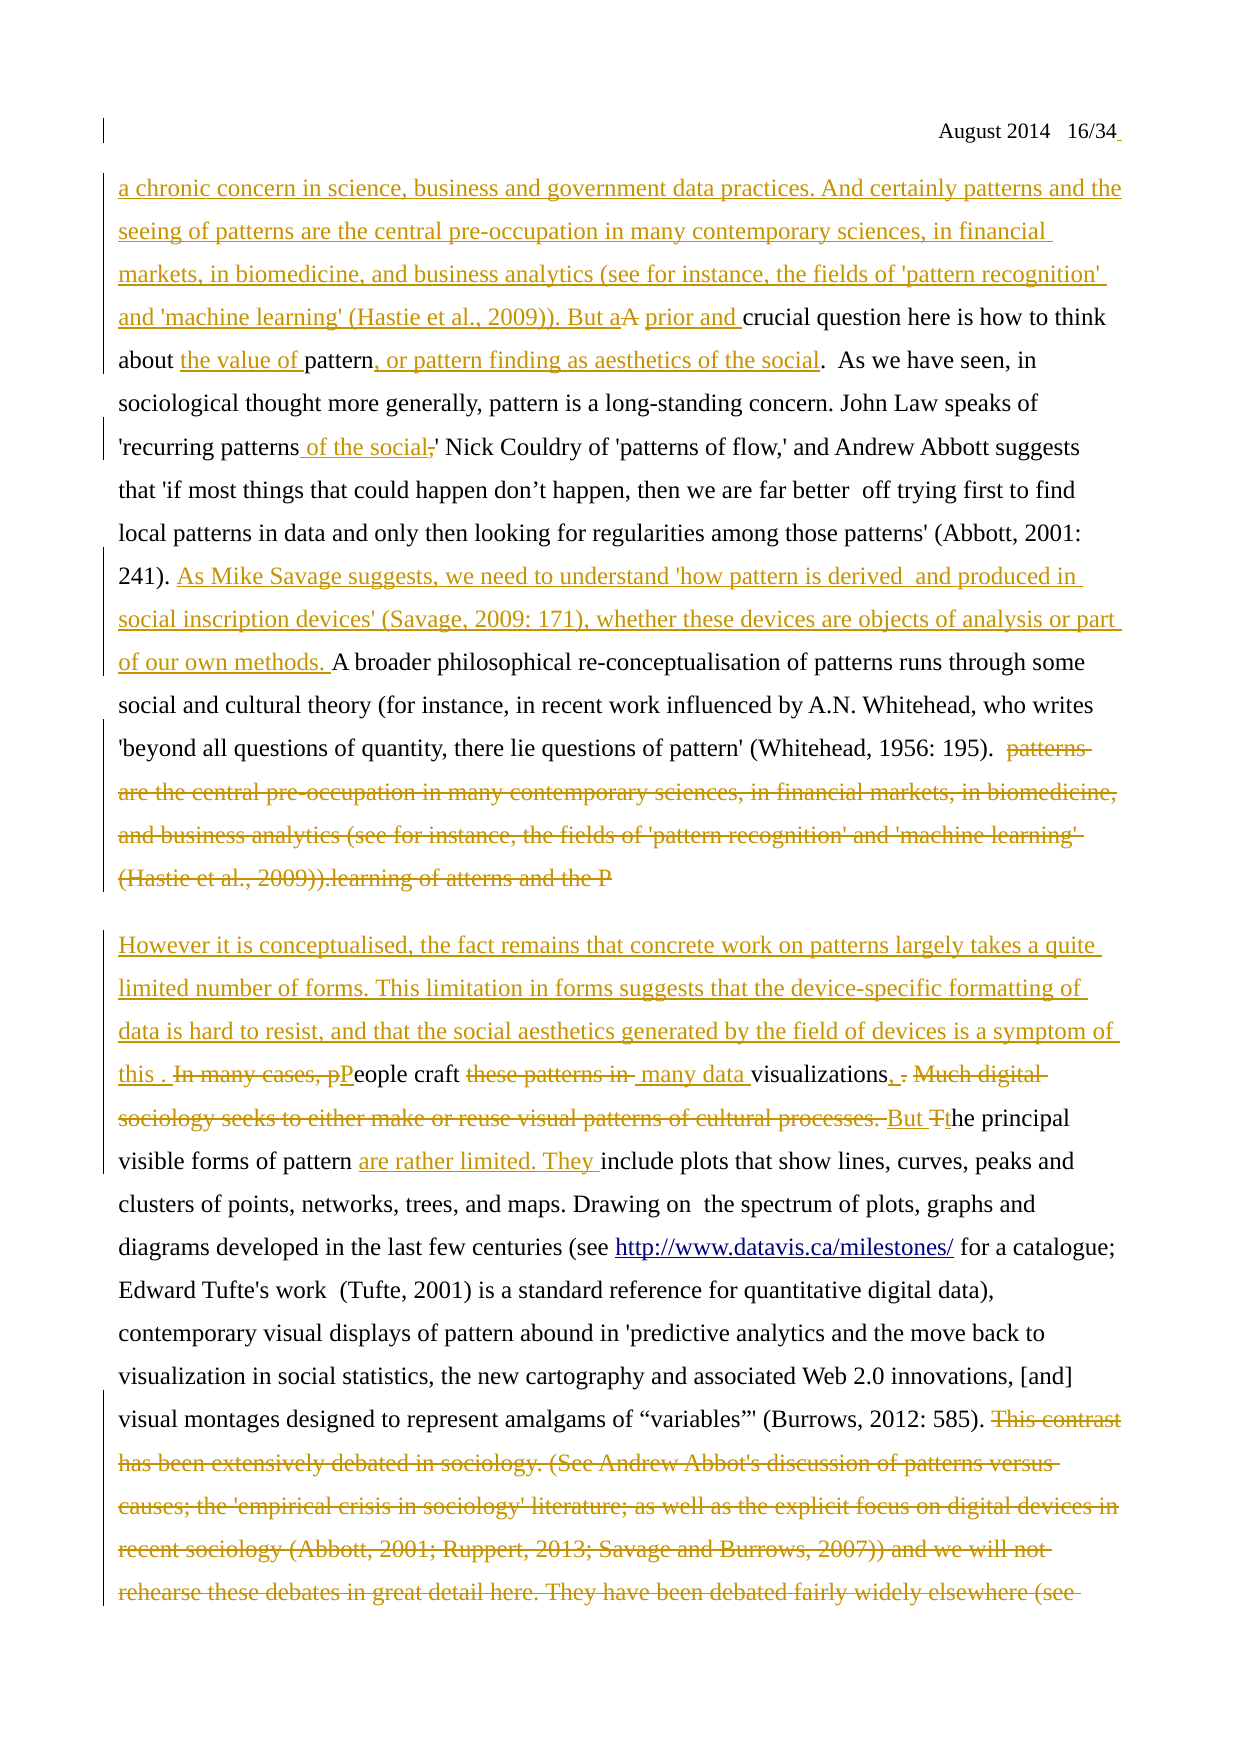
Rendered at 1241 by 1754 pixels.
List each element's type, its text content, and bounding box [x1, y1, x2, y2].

text A final response to data flows– and this is one that we have pursued – asks: what work needs to be done against the data flows and against its inevitably device-specific formatting of data in order to apprehend forces tensioning the field of devices? One possibility here is to examine how people act in the field of devices to make sense of patterns in data. An interest in patterns lies at the heart of digital data flows. The problem of finding patterns in data is a chronic concern in science, business and government data practices. And certainly patterns and the seeing of patterns are the central pre-occupation in many contemporary sciences, in financial markets, in biomedicine, and business analytics (see for instance, the fields of 'pattern recognition' and 'machine learning' (Hastie et al., 2009)). But a prior and crucial question here is how to think about the value of pattern, or pattern finding as aesthetics of the social. As we have seen, in sociological thought more generally, pattern is a long-standing concern. John Law speaks of 'recurring patterns of the social' Nick Couldry of 'patterns of flow,' and Andrew Abbott suggests that 'if most things that could happen don’t happen, then we are far better off trying first to find local patterns in data and only then looking for regularities among those patterns' (Abbott, 2001: 241). As Mike Savage suggests, we need to understand 'how pattern is derived and produced in social inscription devices' (Savage, 2009: 171), whether these devices are objects of analysis or part of our own methods. A broader philosophical re-conceptualisation of patterns runs through some social and cultural theory (for instance, in recent work influenced by A.N. Whitehead, who writes 'beyond all questions of quantity, there lie questions of pattern' (Whitehead, 1956: 195). [118, 631, 1122, 892]
text However it is conceptualised, the fact remains that concrete work on patterns largely takes a quite limited number of forms. This limitation in forms suggests that the device-specific formatting of data is hard to resist, and that the social aesthetics generated by the field of devices is a symptom of this . People craft many data visualizations, But the principal visible forms of pattern are rather limited. They include plots that show lines, curves, peaks and clusters of points, networks, trees, and maps. Drawing on the spectrum of plots, graphs and diagrams developed in the last few centuries (see http://www.datavis.ca/milestones/ for a catalogue; Edward Tufte's work (Tufte, 2001) is a standard reference for quantitative digital data), contemporary visual displays of pattern abound in 'predictive analytics and the move back to visualization in social statistics, the new cartography and associated Web 2.0 innovations, [and] visual montages designed to represent amalgams of “variables”' (Burrows, 2012: 585). . P These patterns can take the form of plots (bar graphs, scatter plots, lines and curves drawn through clouds of data points, network diagrams), maps on many different scales (especially maps that superimpose different geo-located datasets), information visualizations (typically combining data graphics, text and typographic design elements), as well as tables and textual-graphic forms (word clouds), with varying degrees of animation and with many different forms of scale. Practices of data visualisation are routinized through the proliferation of certain visual forms (the network diagram, heat maps, bubble plots and chloropleth maps are widely found) in different places. They have field-specific attributes. Although network visualisations, tag clouds, stream graphs and the like have abounded in data visualisation on the web, especially with the growth of graphics libraries and packages such as Hadley Wickhams ggplot2 (Wickham, 2009), Mike Bostock's d3.js, or widely-used scientific plotting packages such as matplotlib (software projects all currently hosted on Github),, we have little sense yet of the visual culture of these devices and their visual forms.While devices of various kinds may have been involved in producing them (for instance, many smoothing algorithms used to draw lines through points effectively fit a series of local linear models – splines – in building a smooth curve), the models themselves are not interpreted as such but act in the world more like things than thoughts. If pattern matching and pattern recognition are becoming mundane parts of contemporary culture in many different ways, it is partly because these forms of judgment or perception are endemic in the field of devices. (For instance, in the face recognition logic now built into many digital cameras, or the much-discussed recommendation systems typical of online commerce). They are in any case widely distributed through various social fields where visual devices associated with displays, gauges, metrics, dashboards, graphs, and visualizations form part and parcel of social life, whether in the the graphic displays that users of supply chain and inventory management systems or financial traders gaze at (Knorr Cetina and Bruegger, 2004), or in the many news-related visualizations produced by data journalists for news sites such as The Guardian datablog (Guardian News, 2009) or the New York Times' (New York Times, 2012). [118, 930, 1122, 1606]
text A final response to data flows– and this is one that we have pursued – asks: what work needs to be done against the data flows and against its inevitably device-specific formatting of data in order to apprehend forces tensioning the field of devices? One possibility here is to examine how people act in the field of devices to make sense of patterns in data. An interest in patterns lies at the heart of digital data flows. The problem of finding patterns in data is a chronic concern in science, business and government data practices. And certainly patterns and the seeing of patterns are the central pre-occupation in many contemporary sciences, in financial markets, in biomedicine, and business analytics (see for instance, the fields of 'pattern recognition' and 'machine learning' (Hastie et al., 2009)). But a prior and crucial question here is how to think about the value of pattern, or pattern finding as aesthetics of the social. As we have seen, in sociological thought more generally, pattern is a long-standing concern. John Law speaks of 'recurring patterns of the social' Nick Couldry of 'patterns of flow,' and Andrew Abbott suggests that 'if most things that could happen don’t happen, then we are far better off trying first to find local patterns in data and only then looking for regularities among those patterns' (Abbott, 2001: 241). As Mike Savage suggests, we need to understand 'how pattern is derived and produced in social inscription devices' (Savage, 2009: 171), whether these devices are objects of analysis or part of our own methods. A broader philosophical re-conceptualisation of patterns runs through some social and cultural theory (for instance, in recent work influenced by A.N. Whitehead, who writes 'beyond all questions of quantity, there lie questions of pattern' (Whitehead, 1956: 195). [118, 199, 1122, 629]
